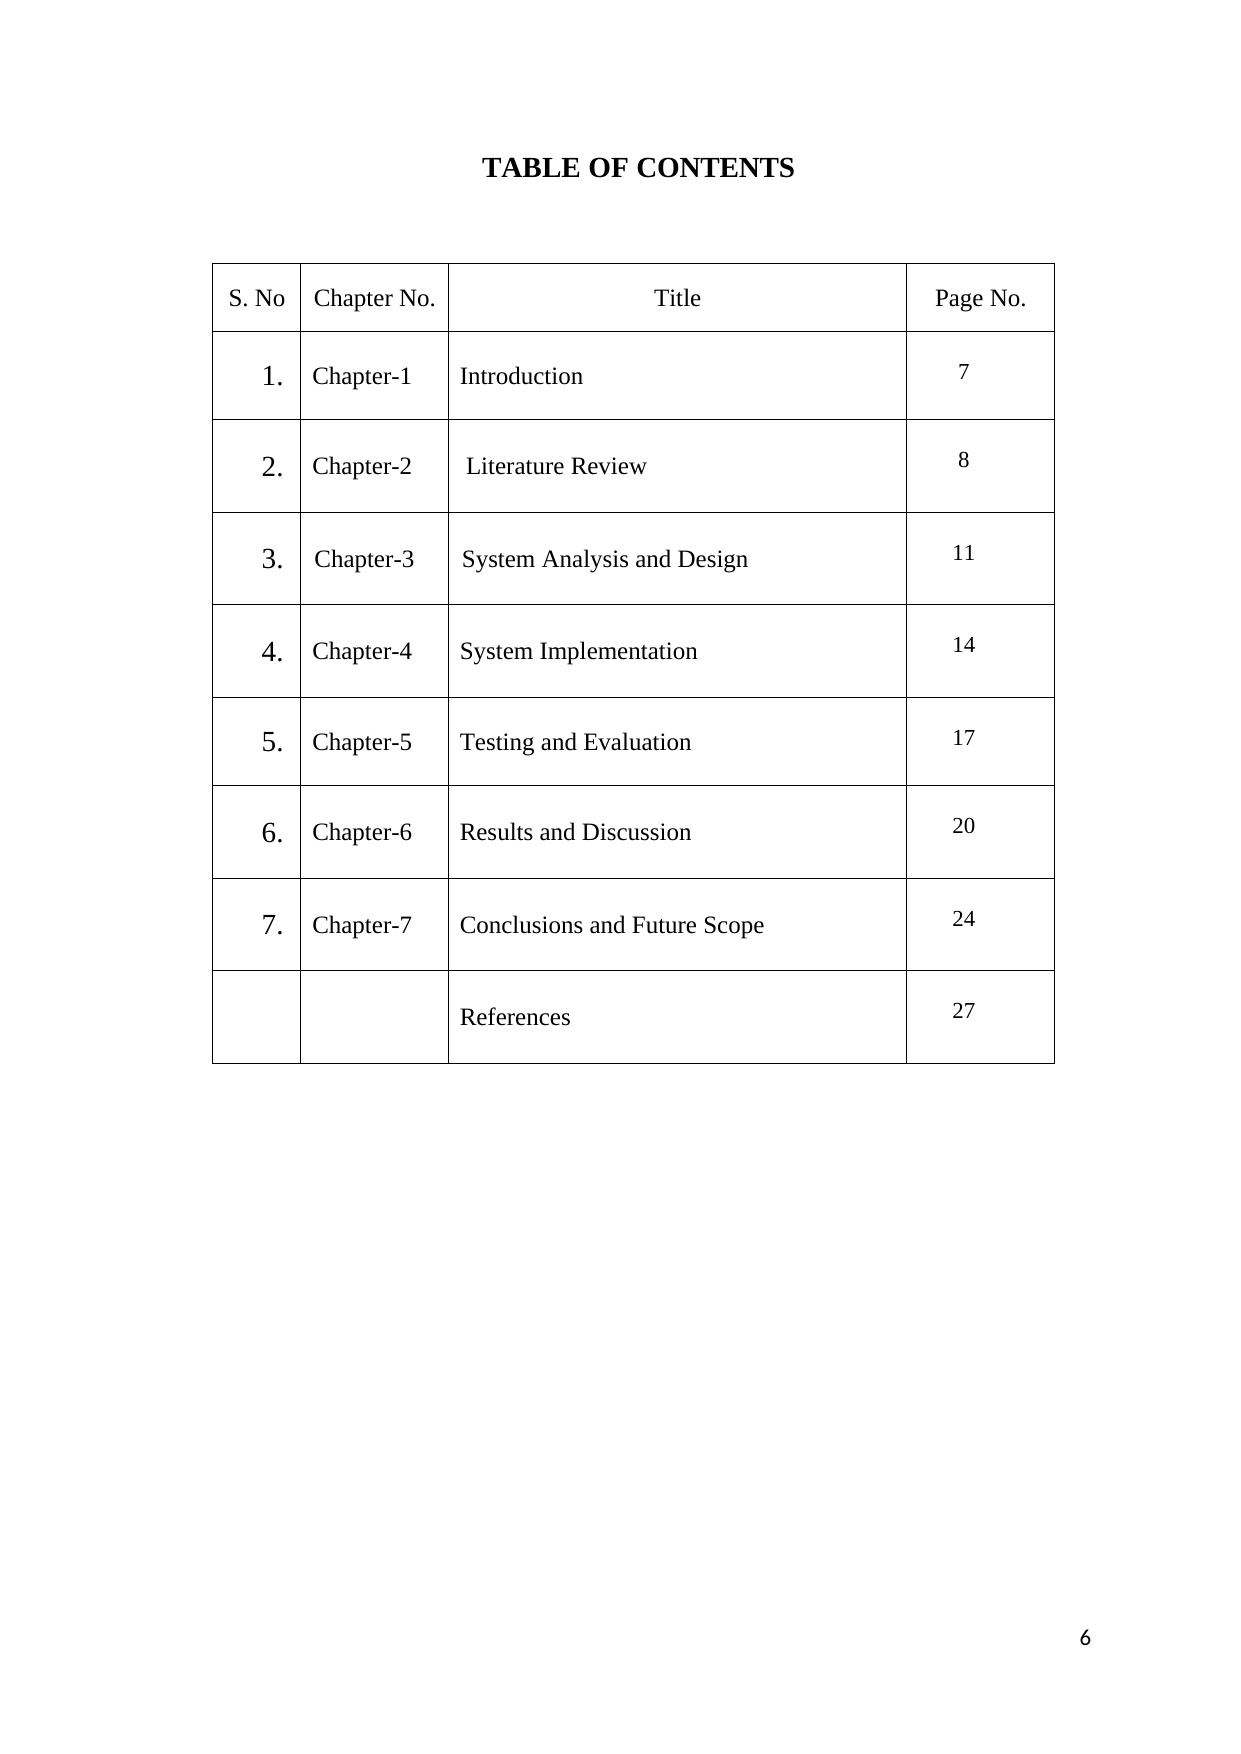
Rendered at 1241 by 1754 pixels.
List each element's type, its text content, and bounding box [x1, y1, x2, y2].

table_cell Introduction [449, 332, 906, 419]
table_cell Testing and Evaluation [449, 698, 906, 785]
table_cell Conclusions and Future Scope [449, 879, 906, 970]
table_header Page No. [907, 264, 1054, 331]
table_cell System Implementation [449, 605, 906, 697]
table_cell Chapter-2 [301, 420, 448, 512]
table_cell [213, 786, 300, 877]
table_cell 14 [907, 605, 1054, 697]
table_header Chapter No. [301, 264, 448, 331]
table_cell Chapter-5 [301, 698, 448, 785]
table_cell 17 [907, 698, 1054, 785]
table_cell Chapter-6 [301, 786, 448, 877]
table_cell [213, 420, 300, 512]
table_cell Chapter-1 [301, 332, 448, 419]
table_cell [213, 971, 300, 1062]
table_cell 7 [907, 332, 1054, 419]
table_cell Chapter-4 [301, 605, 448, 697]
table_cell Chapter-3 [301, 513, 448, 604]
table_header Title [449, 264, 906, 331]
table_header S. No [213, 264, 300, 331]
table_cell [213, 879, 300, 970]
table_cell 11 [907, 513, 1054, 604]
table_cell Results and Discussion [449, 786, 906, 877]
table_cell [213, 698, 300, 785]
table_cell 24 [907, 879, 1054, 970]
table_cell System Analysis and Design [449, 513, 906, 604]
table_cell 8 [907, 420, 1054, 512]
table_cell 27 [907, 971, 1054, 1062]
table_cell Chapter-7 [301, 879, 448, 970]
table_cell [301, 971, 448, 1062]
table_cell Literature Review [449, 420, 906, 512]
table_cell 20 [907, 786, 1054, 877]
table_cell [213, 605, 300, 697]
table_cell [213, 332, 300, 419]
table_cell References [449, 971, 906, 1062]
table_cell [213, 513, 300, 604]
